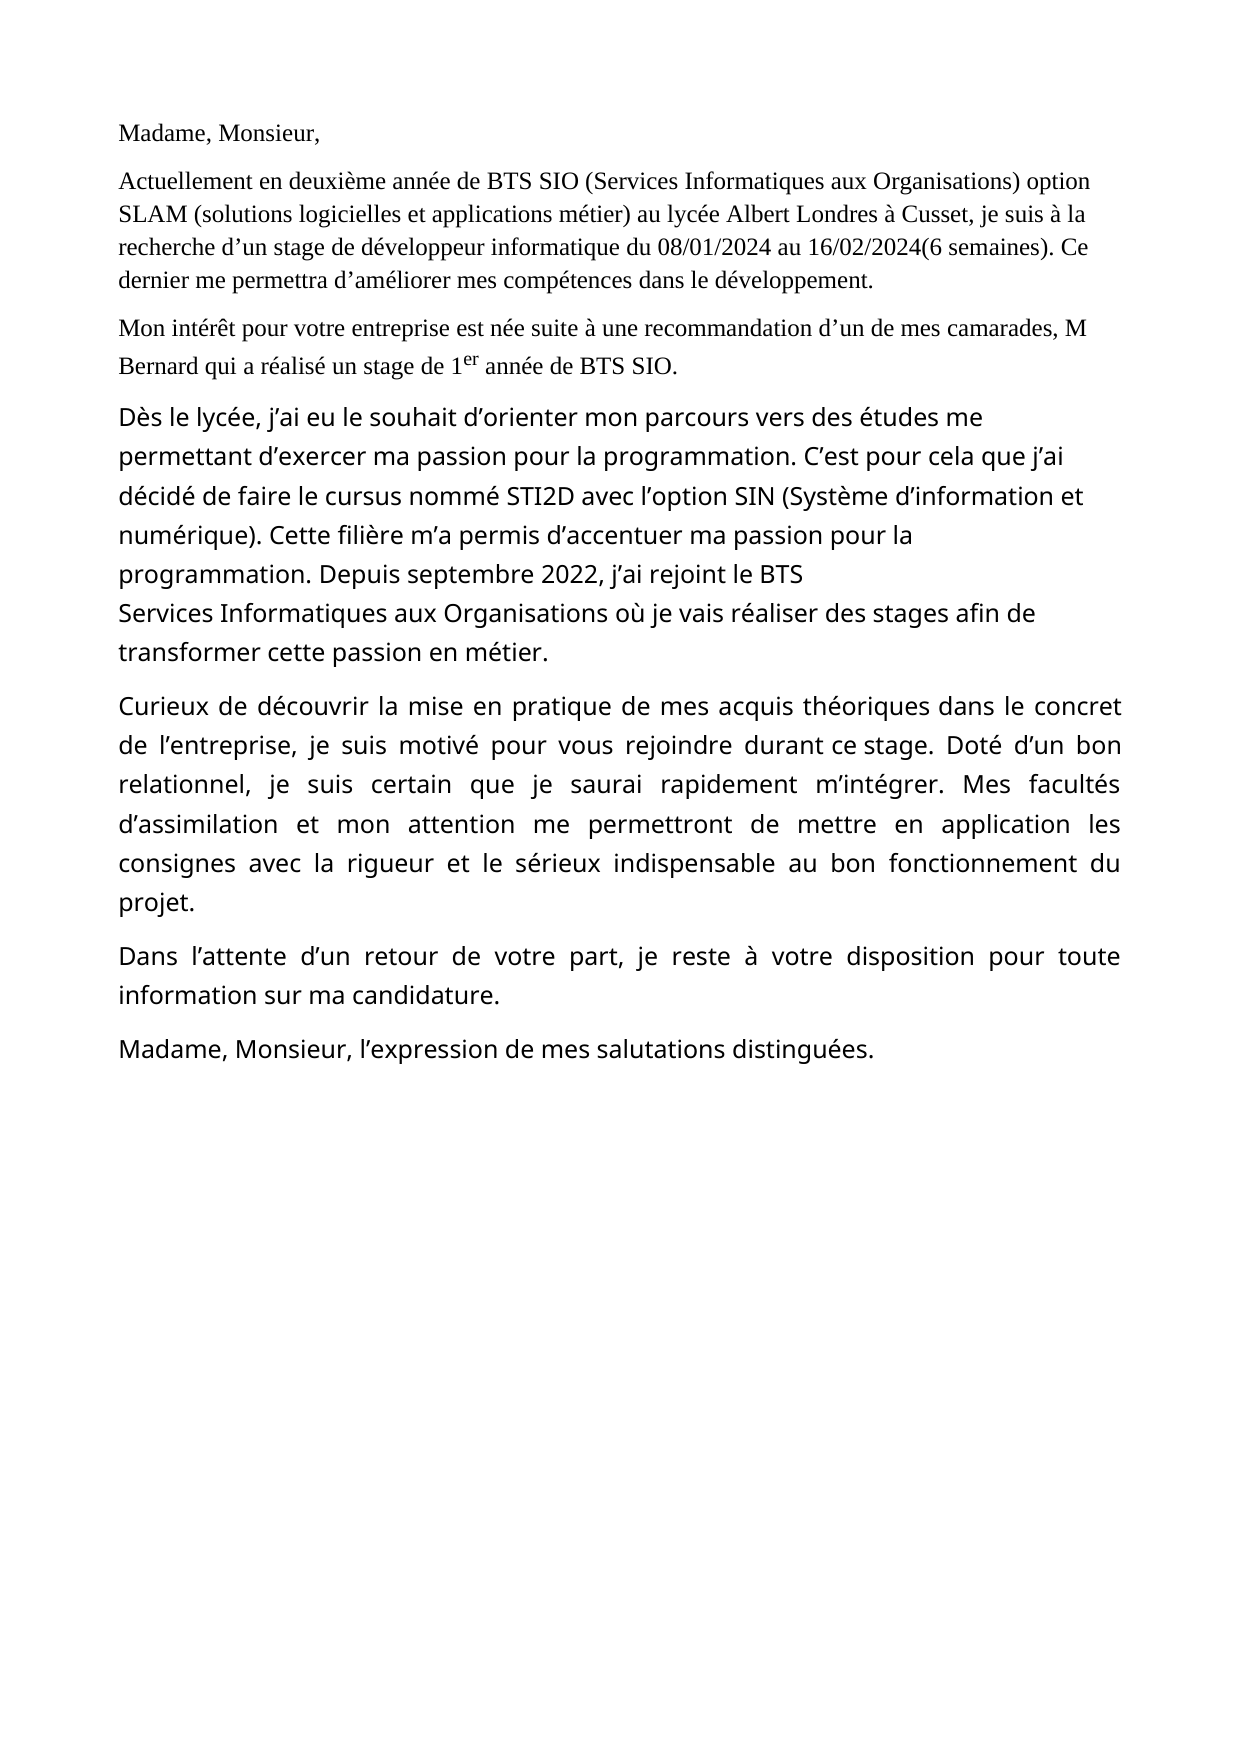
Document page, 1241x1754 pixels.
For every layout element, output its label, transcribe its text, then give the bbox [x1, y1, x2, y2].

text Dès le lycée, j’ai eu le souhait d’orienter mon parcours vers des études me permettant d’exercer ma passion pour la programmation. C’est pour cela que j’ai décidé de faire le cursus nommé STI2D avec l’option SIN (Système d’information et numérique). Cette filière m’a permis d’accentuer ma passion pour la programmation. Depuis septembre 2022, j’ai rejoint le BTS Services Informatiques aux Organisations où je vais réaliser des stages afin de transformer cette passion en métier. [118, 400, 1122, 669]
text Dans l’attente d’un retour de votre part, je reste à votre disposition pour toute information sur ma candidature. [118, 939, 1122, 1012]
text Mon intérêt pour votre entreprise est née suite à une recommandation d’un de mes camarades, M Bernard qui a réalisé un stage de 1er année de BTS SIO. [118, 313, 1122, 380]
text Curieux de découvrir la mise en pratique de mes acquis théoriques dans le concret de l’entreprise, je suis motivé pour vous rejoindre durant ce stage. Doté d’un bon relationnel, je suis certain que je saurai rapidement m’intégrer. Mes facultés d’assimilation et mon attention me permettront de mettre en application les consignes avec la rigueur et le sérieux indispensable au bon fonctionnement du projet. [118, 689, 1122, 919]
text Actuellement en deuxième année de BTS SIO (Services Informatiques aux Organisations) option SLAM (solutions logicielles et applications métier) au lycée Albert Londres à Cusset, je suis à la recherche d’un stage de développeur informatique du 08/01/2024 au 16/02/2024(6 semaines). Ce dernier me permettra d’améliorer mes compétences dans le développement. [118, 166, 1122, 294]
text Madame, Monsieur, [118, 118, 1122, 147]
text Madame, Monsieur, l’expression de mes salutations distinguées. [118, 1032, 1122, 1066]
